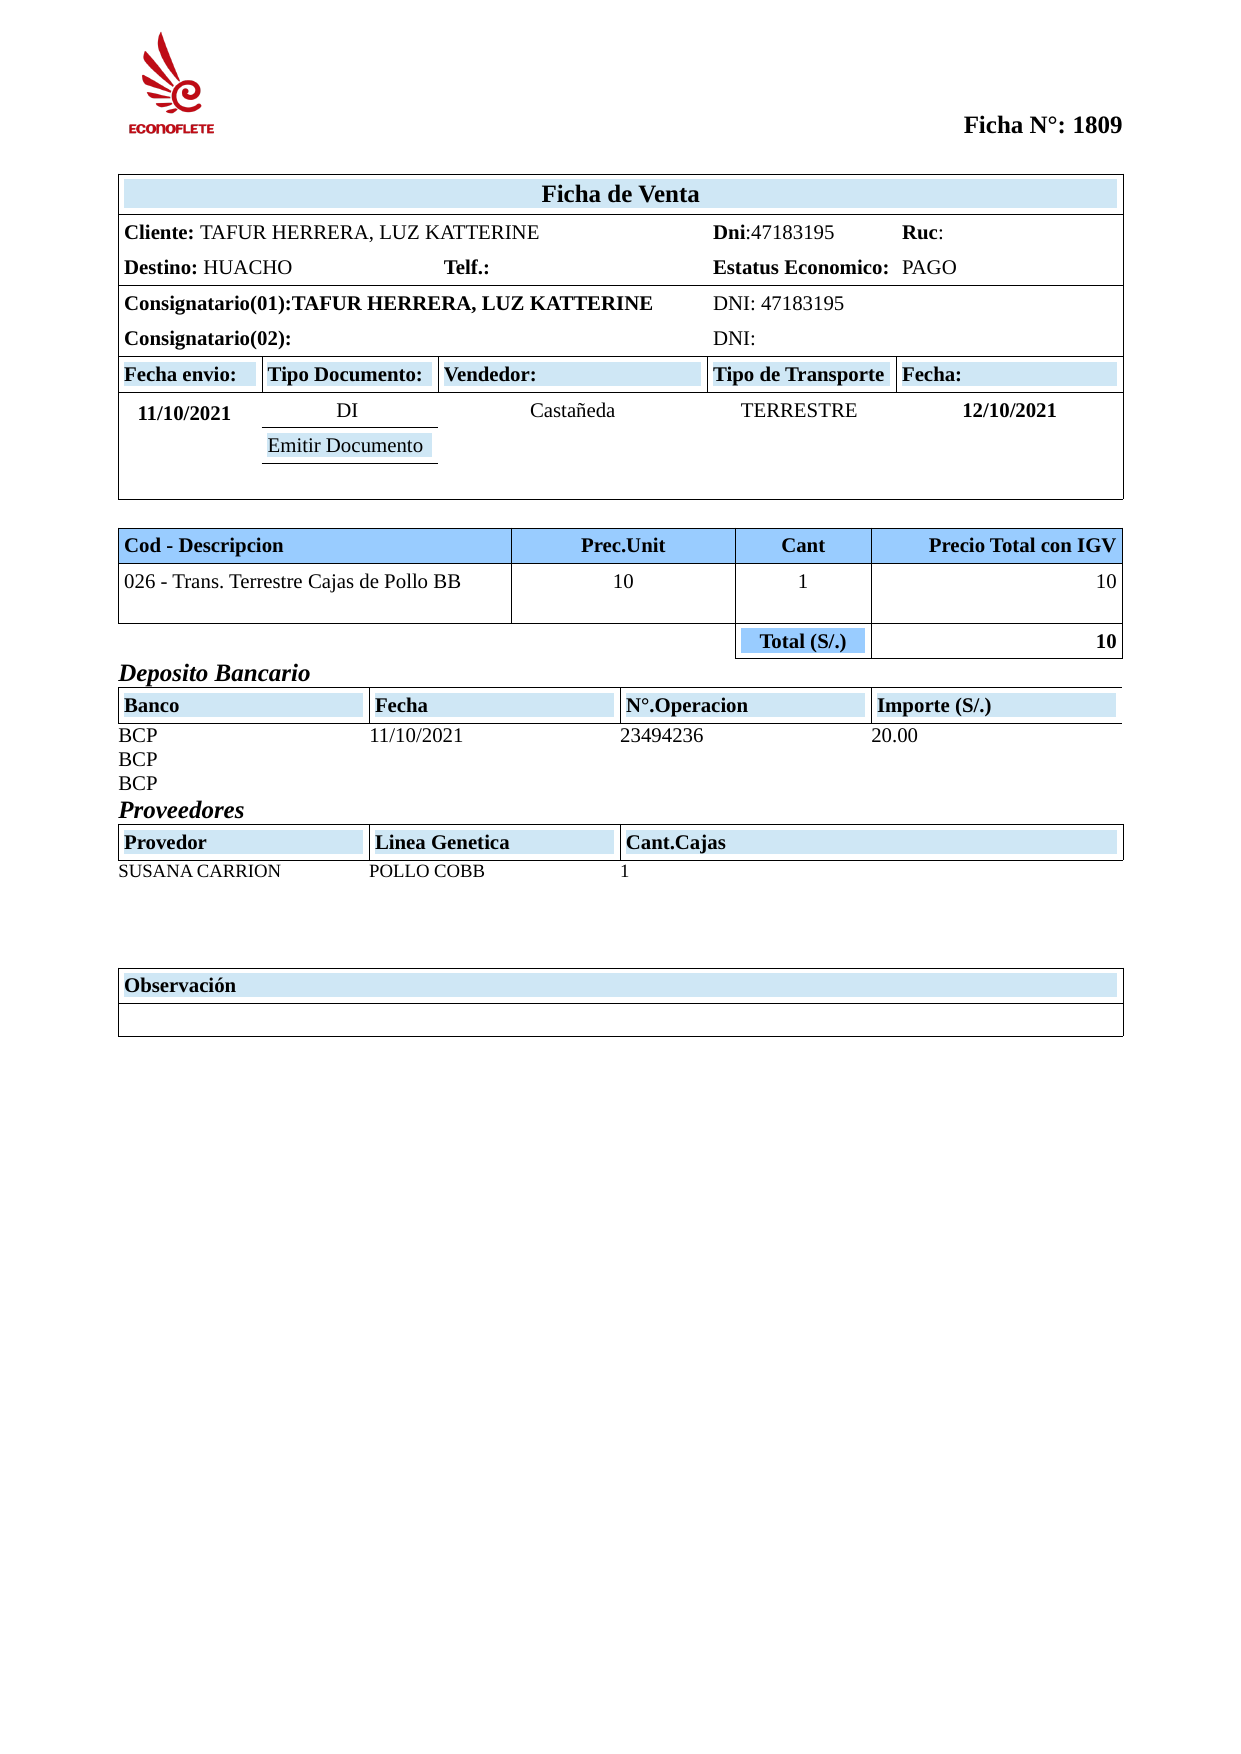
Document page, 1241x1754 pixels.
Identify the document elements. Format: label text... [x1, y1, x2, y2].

table_cell BCP [118, 724, 369, 747]
table_cell Telf.: [438, 249, 707, 285]
table_header Importe (S/.) [872, 688, 1122, 723]
table_header Cant [736, 529, 871, 563]
table_cell [369, 881, 620, 903]
table_cell TERRESTRE [707, 393, 896, 498]
table_header Cod - Descripcion [119, 529, 511, 563]
table_cell Castañeda [438, 393, 707, 498]
table_cell Tipo de Transporte [708, 357, 896, 392]
table_cell Fecha: [897, 357, 1123, 392]
table_cell Cliente: TAFUR HERRERA, LUZ KATTERINE [119, 215, 707, 249]
table_cell Emitir Documento [262, 428, 438, 463]
table_cell 10 [872, 624, 1122, 658]
table_cell [118, 903, 369, 924]
table_cell 10 [512, 564, 735, 623]
table_cell [119, 1004, 1123, 1036]
table_cell Consignatario(01):TAFUR HERRERA, LUZ KATTERINE [119, 286, 707, 321]
table_cell 026 - Trans. Terrestre Cajas de Pollo BB [119, 564, 511, 623]
table_cell [620, 881, 1123, 903]
table_cell [262, 464, 438, 498]
table_header Fecha [370, 688, 620, 723]
table_cell [871, 771, 1122, 795]
table_cell 23494236 [620, 724, 871, 747]
table_cell [620, 903, 1123, 924]
text Deposito Bancario [118, 658, 1122, 687]
table_cell [511, 624, 735, 658]
table_cell SUSANA CARRION [118, 861, 369, 881]
table_header Observación [119, 969, 1123, 1003]
table_cell Estatus Economico: [707, 249, 896, 285]
table_header Ficha de Venta [119, 175, 1123, 214]
table_cell [620, 771, 871, 795]
table_cell Destino: HUACHO [119, 249, 438, 285]
table_cell Total (S/.) [736, 624, 871, 658]
table_cell BCP [118, 747, 369, 771]
table_cell 12/10/2021 [896, 393, 1123, 498]
table_cell [369, 747, 620, 771]
text Proveedores [118, 795, 1122, 824]
table_header Cant.Cajas [621, 825, 1123, 859]
table_cell DNI: [707, 321, 1123, 356]
table_cell [620, 747, 871, 771]
table_cell 10 [872, 564, 1122, 623]
table_cell [369, 771, 620, 795]
table_cell [118, 946, 369, 967]
table_header Prec.Unit [512, 529, 735, 563]
table_cell 1 [736, 564, 871, 623]
table_header Banco [119, 688, 369, 723]
table_cell Fecha envio: [119, 357, 262, 392]
table_cell [369, 946, 620, 967]
table_cell BCP [118, 771, 369, 795]
table_cell Dni:47183195 [707, 215, 896, 249]
picture [118, 31, 225, 134]
table_cell [620, 924, 1123, 946]
table_cell 11/10/2021 [119, 393, 262, 498]
table_cell Vendedor: [439, 357, 707, 392]
table_header Precio Total con IGV [872, 529, 1122, 563]
table_cell Ruc: [896, 215, 1123, 249]
table_cell [369, 924, 620, 946]
table_cell Tipo Documento: [263, 357, 438, 392]
table_cell DNI: 47183195 [707, 286, 1123, 321]
table_cell Consignatario(02): [119, 321, 707, 356]
table_header Provedor [119, 825, 369, 859]
table_cell POLLO COBB [369, 861, 620, 881]
table_cell PAGO [896, 249, 1123, 285]
table_cell DI [262, 393, 438, 427]
table_header N°.Operacion [621, 688, 871, 723]
table_header Linea Genetica [370, 825, 620, 859]
table_cell [118, 881, 369, 903]
table_cell [620, 946, 1123, 967]
table_cell [118, 924, 369, 946]
table_cell [871, 747, 1122, 771]
table_cell 11/10/2021 [369, 724, 620, 747]
table_cell [369, 903, 620, 924]
table_cell [118, 624, 511, 658]
table_cell 20.00 [871, 724, 1122, 747]
table_cell 1 [620, 861, 1123, 881]
